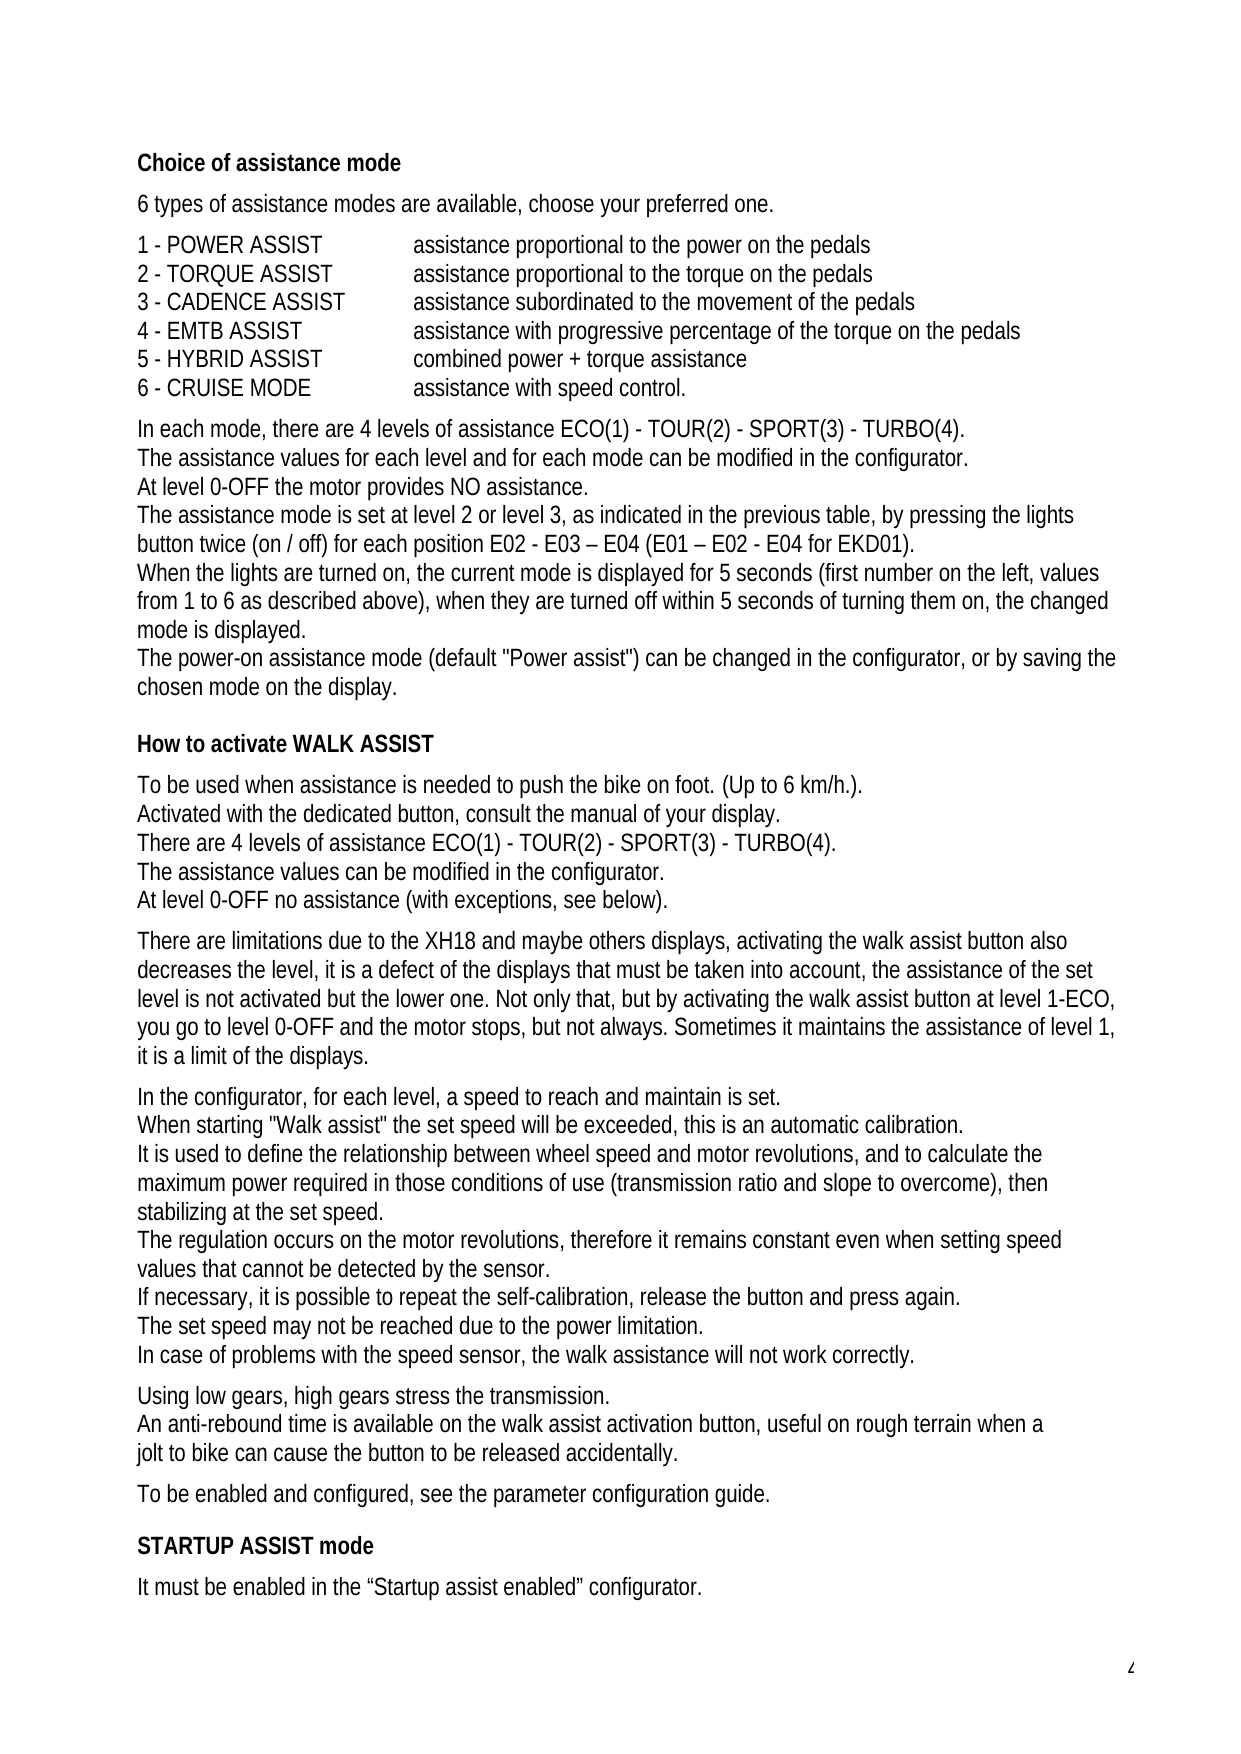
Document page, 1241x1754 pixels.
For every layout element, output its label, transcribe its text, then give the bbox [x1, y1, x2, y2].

text At level 0-OFF the motor provides NO assistance. [137, 472, 1125, 500]
text The power-on assistance mode (default "Power assist") can be changed in the configurator, or by saving the chosen mode on the display. [137, 643, 1125, 701]
text To be enabled and configured, see the parameter configuration guide. [137, 1478, 1125, 1507]
text If necessary, it is possible to repeat the self-calibration, release the button and press again. [137, 1282, 1125, 1311]
text 6 - CRUISE MODE assistance with speed control. [137, 373, 1125, 402]
text An anti-rebound time is available on the walk assist activation button, useful on rough terrain when a [137, 1409, 1125, 1438]
text There are 4 levels of assistance ECO(1) - TOUR(2) - SPORT(3) - TURBO(4). [137, 828, 1125, 856]
text Activated with the dedicated button, consult the manual of your display. [137, 799, 1125, 828]
text 4 - EMTB ASSIST assistance with progressive percentage of the torque on the pedals [137, 316, 1125, 344]
text In case of problems with the speed sensor, the walk assistance will not work correctly. [137, 1340, 1125, 1368]
text 6 types of assistance modes are available, choose your preferred one. [137, 189, 1125, 217]
text 5 - HYBRID ASSIST combined power + torque assistance [137, 344, 1125, 373]
text The regulation occurs on the motor revolutions, therefore it remains constant even when setting speed values ​​that cannot be detected by the sensor. [137, 1225, 1125, 1282]
text Choice of assistance mode [137, 148, 1125, 176]
text There are limitations due to the XH18 and maybe others displays, activating the walk assist button also decreases the level, it is a defect of the displays that must be taken into account, the assistance of the set level is not activated but the lower one. Not only that, but by activating the walk assist button at level 1-ECO, you go to level 0-OFF and the motor stops, but not always. Sometimes it maintains the assistance of level 1, it is a limit of the displays. [137, 926, 1125, 1069]
text The assistance values for each level and for each mode can be modified in the configurator. [137, 443, 1125, 472]
text It is used to define the relationship between wheel speed and motor revolutions, and to calculate the maximum power required in those conditions of use (transmission ratio and slope to overcome), then stabilizing at the set speed. [137, 1139, 1125, 1225]
text In each mode, there are 4 levels of assistance ECO(1) - TOUR(2) - SPORT(3) - TURBO(4). [137, 414, 1125, 443]
text 2 - TORQUE ASSIST assistance proportional to the torque on the pedals [137, 258, 1125, 287]
text When starting "Walk assist" the set speed will be exceeded, this is an automatic calibration. [137, 1111, 1125, 1139]
text At level 0-OFF no assistance (with exceptions, see below). [137, 885, 1125, 914]
text 3 - CADENCE ASSIST assistance subordinated to the movement of the pedals [137, 287, 1125, 316]
text The assistance mode is set at level 2 or level 3, as indicated in the previous table, by pressing the lights button twice (on / off) for each position E02 - E03 – E04 (E01 – E02 - E04 for EKD01). [137, 500, 1125, 557]
text jolt to bike can cause the button to be released accidentally. [137, 1438, 1125, 1467]
text It must be enabled in the “Startup assist enabled” configurator. [137, 1572, 1125, 1601]
text STARTUP ASSIST mode [137, 1531, 1125, 1559]
text The assistance values can be modified in the configurator. [137, 856, 1125, 885]
text Using low gears, high gears stress the transmission. [137, 1381, 1125, 1409]
text How to activate WALK ASSIST [137, 729, 1125, 758]
text In the configurator, for each level, a speed to reach and maintain is set. [137, 1082, 1125, 1111]
text When the lights are turned on, the current mode is displayed for 5 seconds (first number on the left, values ​​from 1 to 6 as described above), when they are turned off within 5 seconds of turning them on, the changed mode is displayed. [137, 557, 1125, 643]
text The set speed may not be reached due to the power limitation. [137, 1311, 1125, 1340]
text To be used when assistance is needed to push the bike on foot. (Up to 6 km/h.). [137, 771, 1125, 799]
text 1 - POWER ASSIST assistance proportional to the power on the pedals [137, 230, 1125, 258]
